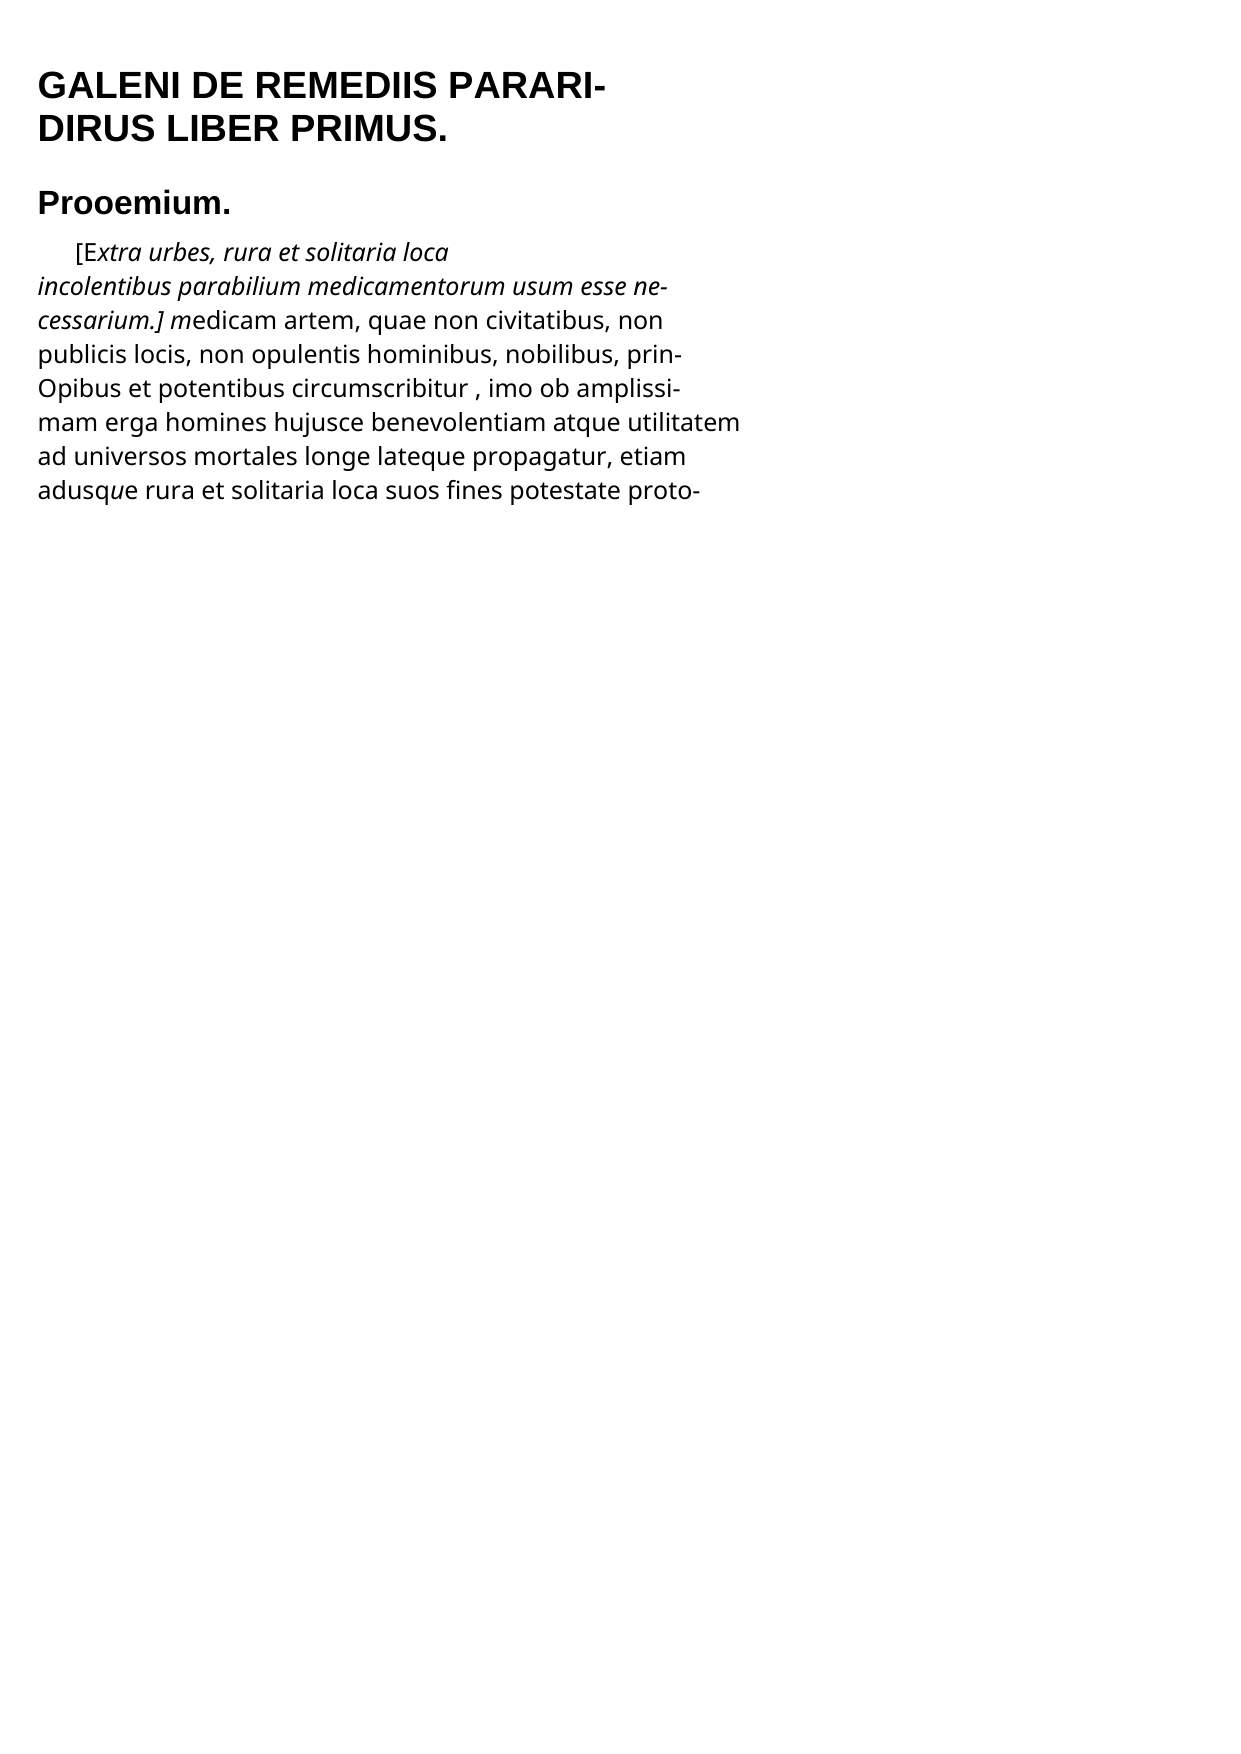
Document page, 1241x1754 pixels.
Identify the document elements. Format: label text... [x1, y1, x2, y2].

subtitle GALENI DE REMEDIIS PARARI- DIRUS LIBER PRIMUS. [37, 62, 1203, 150]
subtitle Prooemium. [37, 183, 1203, 222]
text [Extra urbes, rura et solitaria loca incolentibus parabilium medicamentorum usum esse ne- cessarium.] medicam artem, quae non civitatibus, non publicis locis, non opulentis hominibus, nobilibus, prin- Opibus et potentibus circumscribitur , imo ob amplissi- mam erga homines hujusce benevolentiam atque utilitatem ad universos mortales longe lateque propagatur, etiam adusque rura et solitaria loca suos fines potestate proto- [37, 234, 1203, 507]
